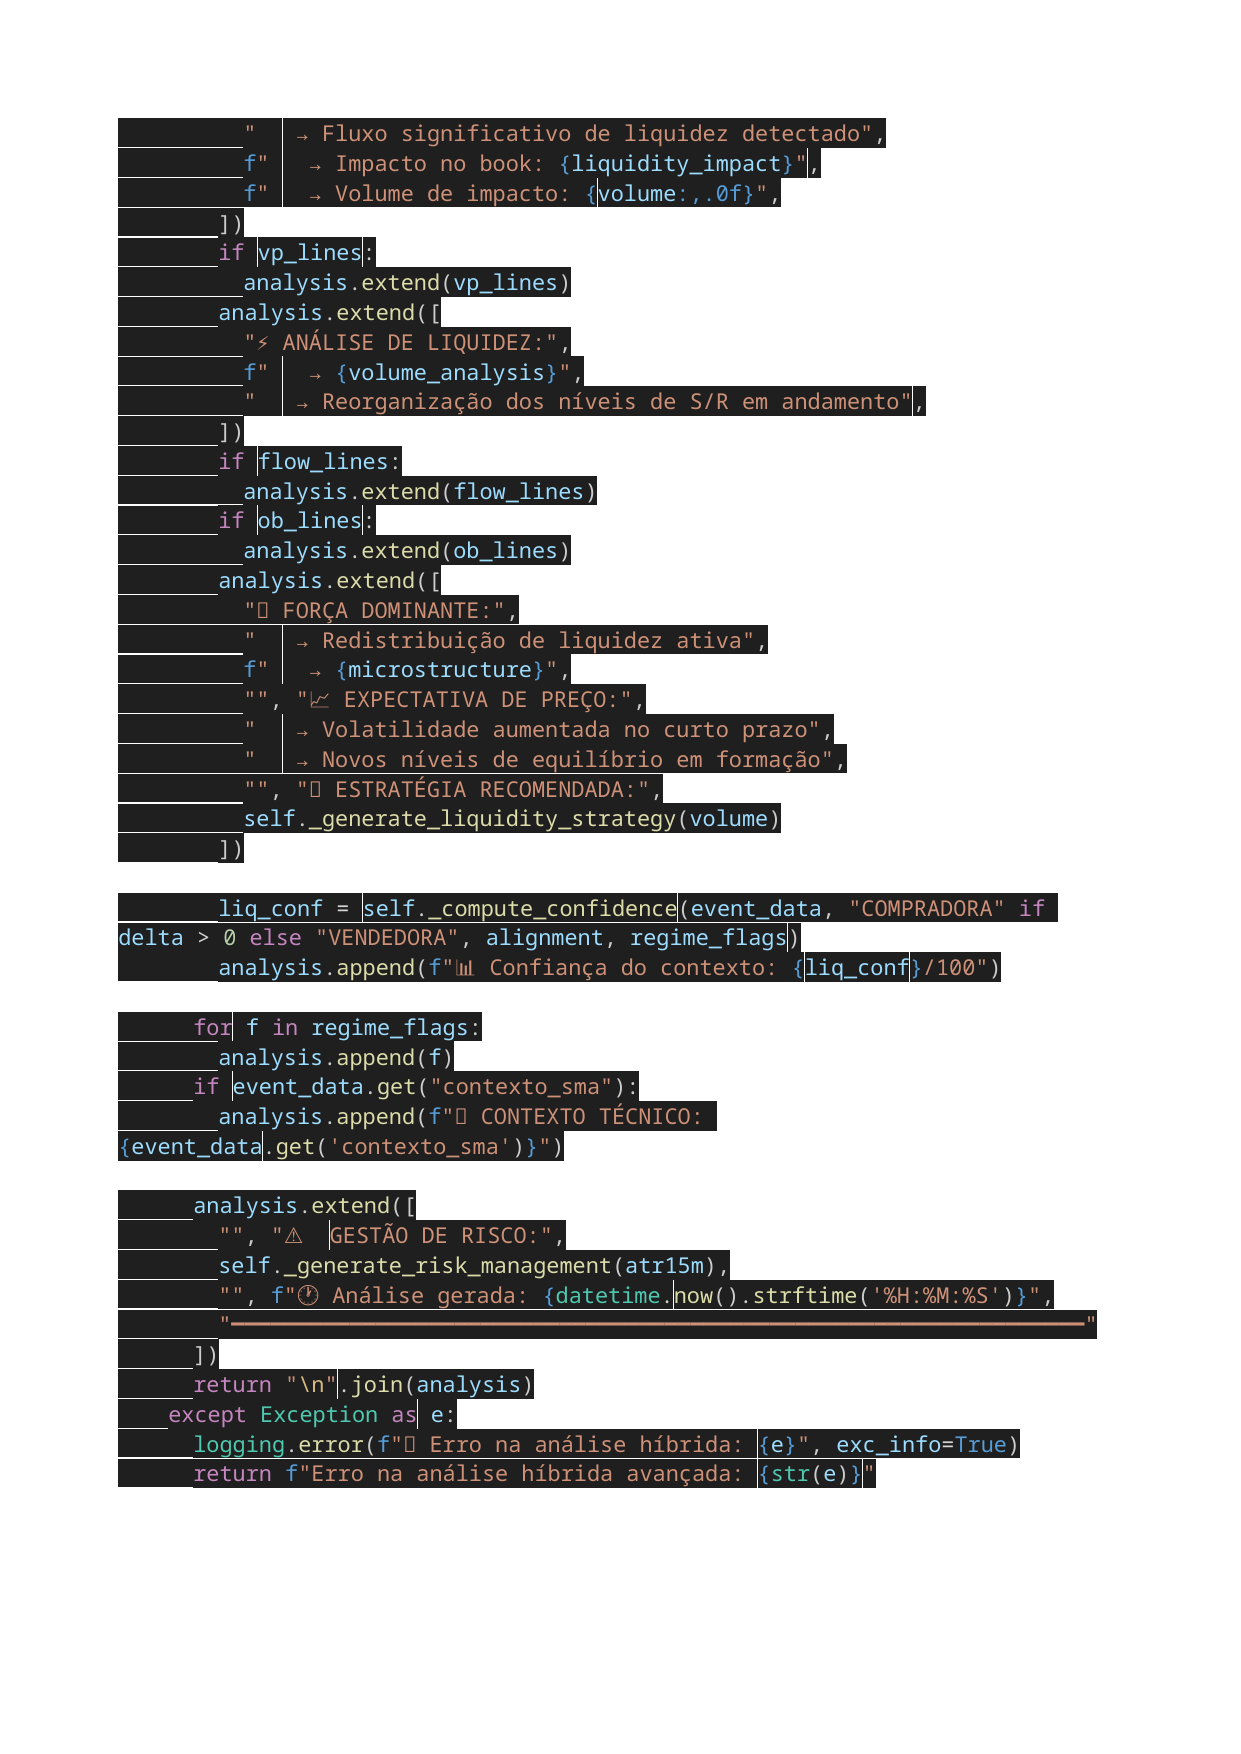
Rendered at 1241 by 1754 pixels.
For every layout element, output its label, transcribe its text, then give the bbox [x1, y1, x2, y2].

text f" → {volume_analysis}", [118, 356, 1122, 386]
text ]) [118, 1339, 1122, 1369]
text ]) [118, 416, 1122, 446]
text " → Novos níveis de equilíbrio em formação", [118, 744, 1122, 773]
text analysis.extend(ob_lines) [118, 535, 1122, 565]
text " → Redistribuição de liquidez ativa", [118, 624, 1122, 654]
text analysis.append(f"📊 Confiança do contexto: {liq_conf}/100") [118, 952, 1122, 982]
text analysis.extend([ [118, 297, 1122, 327]
text analysis.extend(flow_lines) [118, 476, 1122, 505]
text self._generate_liquidity_strategy(volume) [118, 803, 1122, 833]
text if flow_lines: [118, 446, 1122, 476]
text analysis.extend([ [118, 1190, 1122, 1220]
text f" → Volume de impacto: {volume:,.0f}", [118, 178, 1122, 207]
text for f in regime_flags: [118, 1012, 1122, 1041]
text "", "📈 EXPECTATIVA DE PREÇO:", [118, 684, 1122, 714]
text analysis.extend([ [118, 565, 1122, 595]
text "", "🚀 ESTRATÉGIA RECOMENDADA:", [118, 773, 1122, 803]
text logging.error(f"❌ Erro na análise híbrida: {e}", exc_info=True) [118, 1429, 1122, 1458]
text f" → {microstructure}", [118, 654, 1122, 684]
text "━━━━━━━━━━━━━━━━━━━━━━━━━━━━━━━━━━━━━━━━━━━━━━━━━━━━━━━━━━━━━━━━━" [118, 1309, 1122, 1339]
text ]) [118, 833, 1122, 863]
text "⚡ ANÁLISE DE LIQUIDEZ:", [118, 327, 1122, 356]
text f" → Impacto no book: {liquidity_impact}", [118, 148, 1122, 178]
text " → Fluxo significativo de liquidez detectado", [118, 118, 1122, 148]
text "", "⚠️ GESTÃO DE RISCO:", [118, 1220, 1122, 1250]
text " → Reorganização dos níveis de S/R em andamento", [118, 386, 1122, 416]
text return "\n".join(analysis) [118, 1369, 1122, 1399]
text if ob_lines: [118, 505, 1122, 535]
text return f"Erro na análise híbrida avançada: {str(e)}" [118, 1458, 1122, 1488]
text ]) [118, 207, 1122, 237]
text "🎯 FORÇA DOMINANTE:", [118, 595, 1122, 624]
text if vp_lines: [118, 237, 1122, 267]
text analysis.extend(vp_lines) [118, 267, 1122, 297]
text self._generate_risk_management(atr15m), [118, 1250, 1122, 1280]
text " → Volatilidade aumentada no curto prazo", [118, 714, 1122, 744]
text "", f"🕐 Análise gerada: {datetime.now().strftime('%H:%M:%S')}", [118, 1280, 1122, 1309]
text analysis.append(f"📍 CONTEXTO TÉCNICO: {event_data.get('contexto_sma')}") [118, 1101, 1122, 1161]
text liq_conf = self._compute_confidence(event_data, "COMPRADORA" if delta > 0 else "VENDEDORA", alignment, regime_flags) [118, 893, 1122, 952]
text if event_data.get("contexto_sma"): [118, 1071, 1122, 1101]
text analysis.append(f) [118, 1041, 1122, 1071]
text except Exception as e: [118, 1399, 1122, 1429]
